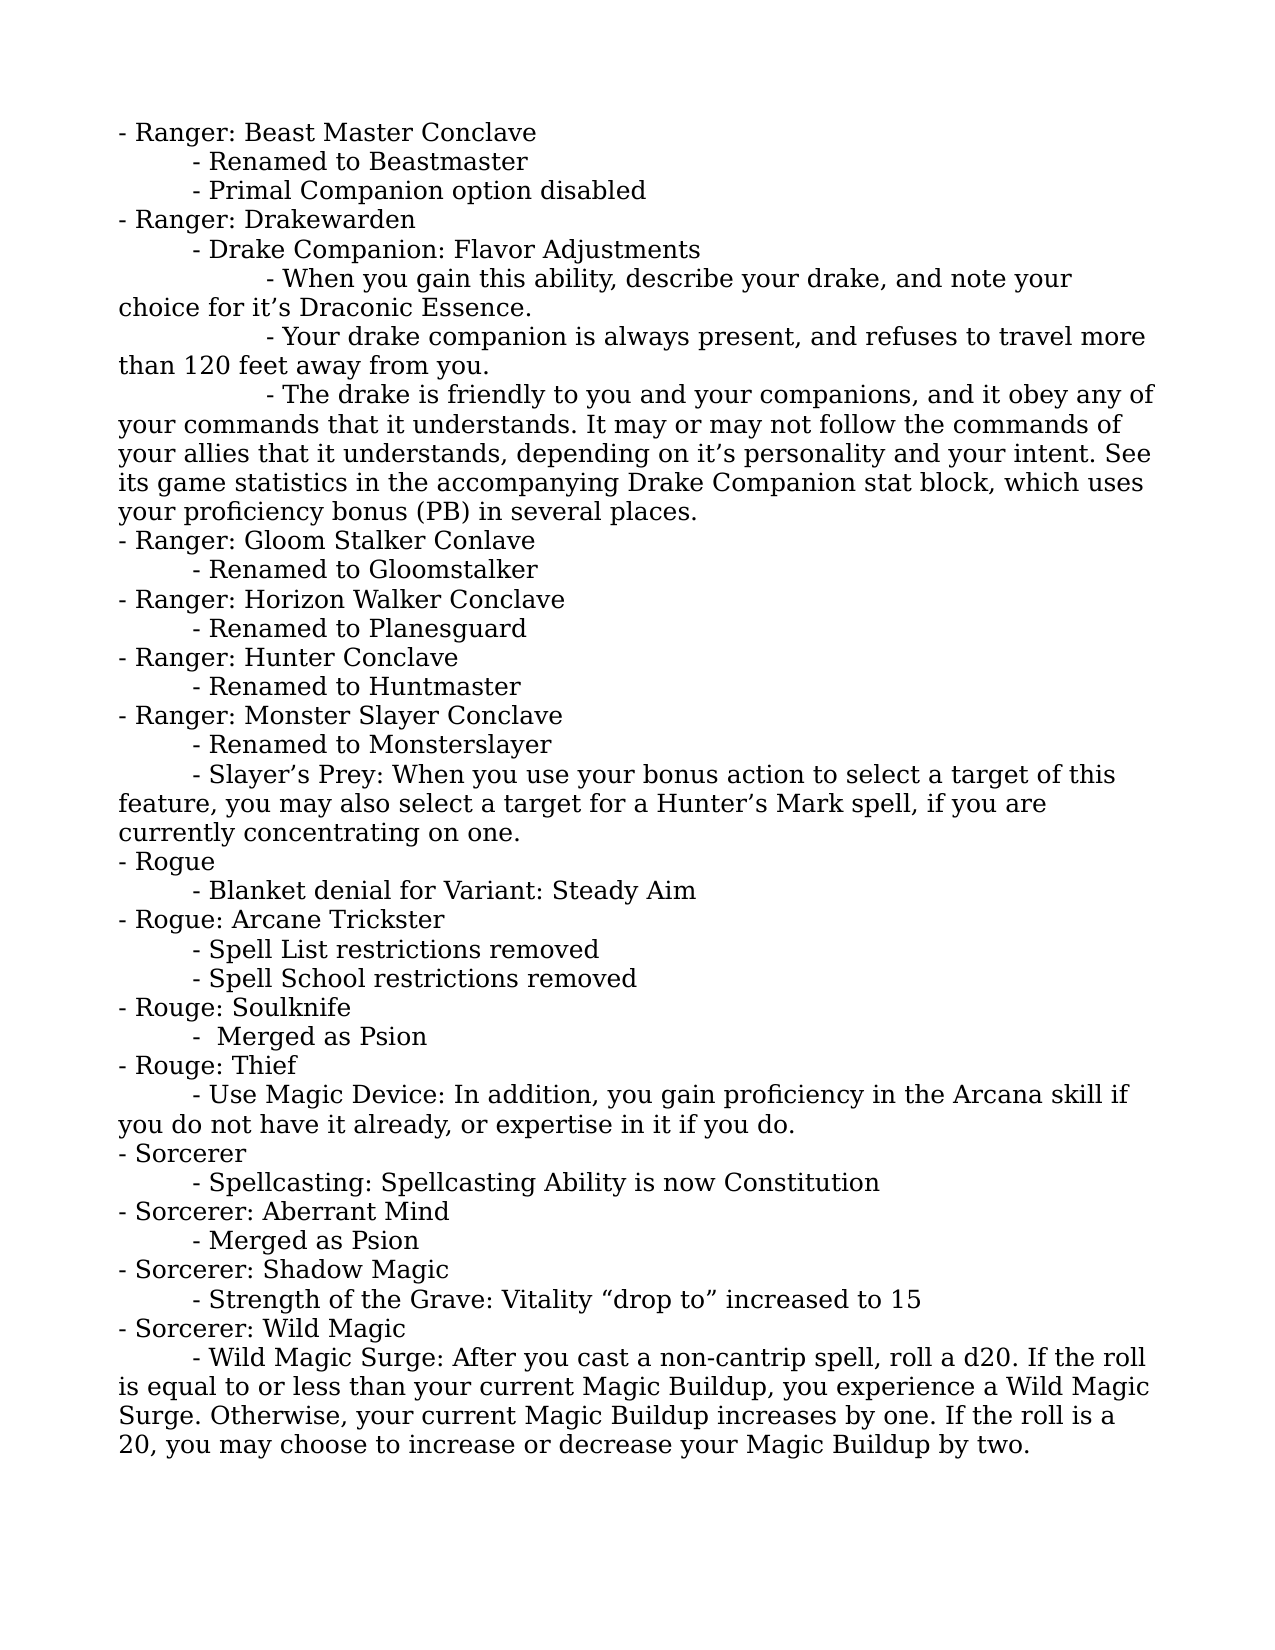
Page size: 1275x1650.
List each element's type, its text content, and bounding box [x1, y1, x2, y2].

text - Ranger: Beast Master Conclave - Renamed to Beastmaster - Primal Companion option disabled - Ranger: Drakewarden - Drake Companion: Flavor Adjustments - When you gain this ability, describe your drake, and note your choice for it’s Draconic Essence. - Your drake companion is always present, and refuses to travel more than 120 feet away from you. - The drake is friendly to you and your companions, and it obey any of your commands that it understands. It may or may not follow the commands of your allies that it understands, depending on it’s personality and your intent. See its game statistics in the accompanying Drake Companion stat block, which uses your proficiency bonus (PB) in several places. - Ranger: Gloom Stalker Conlave - Renamed to Gloomstalker - Ranger: Horizon Walker Conclave - Renamed to Planesguard - Ranger: Hunter Conclave - Renamed to Huntmaster - Ranger: Monster Slayer Conclave [118, 118, 1157, 731]
text - Renamed to Monsterslayer - Slayer’s Prey: When you use your bonus action to select a target of this feature, you may also select a target for a Hunter’s Mark spell, if you are currently concentrating on one. - Rogue - Blanket denial for Variant: Steady Aim - Rogue: Arcane Trickster [118, 731, 1157, 935]
text - Strength of the Grave: Vitality “drop to” increased to 15 - Sorcerer: Wild Magic - Wild Magic Surge: After you cast a non-cantrip spell, roll a d20. If the roll is equal to or less than your current Magic Buildup, you experience a Wild Magic Surge. Otherwise, your current Magic Buildup increases by one. If the roll is a 20, you may choose to increase or decrease your Magic Buildup by two. [118, 1285, 1157, 1460]
text - Spell List restrictions removed - Spell School restrictions removed - Rouge: Soulknife - Merged as Psion - Rouge: Thief - Use Magic Device: In addition, you gain proficiency in the Arcana skill if you do not have it already, or expertise in it if you do. - Sorcerer - Spellcasting: Spellcasting Ability is now Constitution - Sorcerer: Aberrant Mind - Merged as Psion - Sorcerer: Shadow Magic [118, 935, 1157, 1285]
